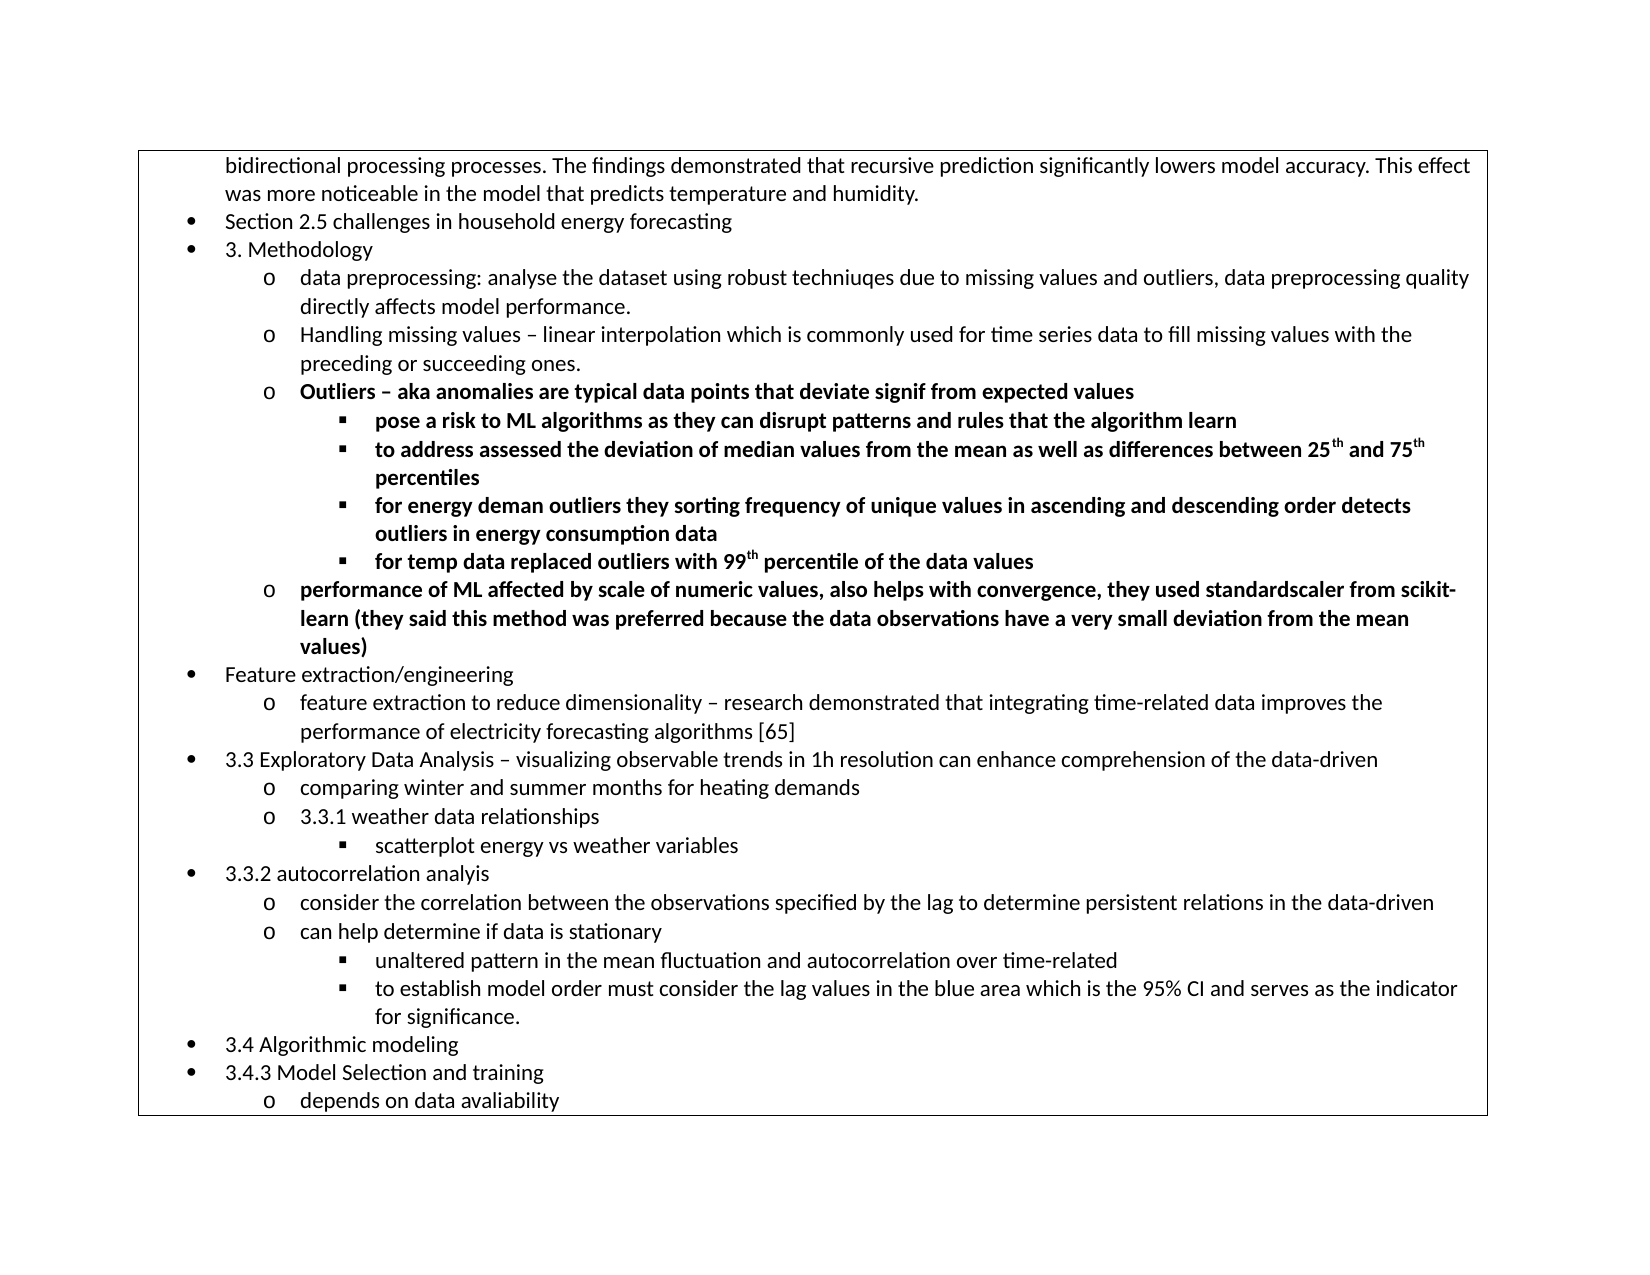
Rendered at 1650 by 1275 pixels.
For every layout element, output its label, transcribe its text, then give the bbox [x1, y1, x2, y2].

table_cell Notes The study mostly focuses on building (room #’s, types of appliances used ect) however identifies weather (temp and relative humidity) and the use of lagged variables as part of the methodology. It identifies that lower performance of time series predictions that arise with changing weather conditions is a challange data preparation is vital for the accuracy of prediction models and should be model-adjusted. Load forecasting has transistioned over the years and has become a pillar for energy planning and operation – however little attention to LF for buildings study explores effect of different time resolutions and forecasting time steps by resampling the data into 30m and 1hr time steps, the models where comparedto their 1h ahead predictions using 1,2 and 4 steps for each resolution A good overview of modelling approaches time series modeling and prediction are approached with linear or nonlinear forecasting eg:ARMA. There has been numerious studies on the application of AI to solve forecasting problems using nonlinear time series [31-33] MLP, SVM (radia kernel), RF and GBM like most studdies used RMSE, MAPE, MAE STLF is intended to estimate electrical demand for 30 min up to two weeks [ 37 ] and is applied to the day-ahead load, energy network planning, and maintenance. STLF can improve operational safety and reduce power system costs For the STLF task for buildings of the several deep learning techniques used to forecsat energy consumption LSTM/gated recurrent unit (GRU) model performed the best [47] A study created and validated sixteen architectures based on long short-term memory (LSTM) with attention, convolution, and bidirectional processing processes. The findings demonstrated that recursive prediction significantly lowers model accuracy. This effect was more noticeable in the model that predicts temperature and humidity. Section 2.5 challenges in household energy forecasting 3. Methodology data preprocessing: analyse the dataset using robust techniuqes due to missing values and outliers, data preprocessing quality directly affects model performance. Handling missing values – linear interpolation which is commonly used for time series data to fill missing values with the preceding or succeeding ones. Outliers – aka anomalies are typical data points that deviate signif from expected values pose a risk to ML algorithms as they can disrupt patterns and rules that the algorithm learn to address assessed the deviation of median values from the mean as well as differences between 25th and 75th percentiles for energy deman outliers they sorting frequency of unique values in ascending and descending order detects outliers in energy consumption data for temp data replaced outliers with 99th percentile of the data values performance of ML affected by scale of numeric values, also helps with convergence, they used standardscaler from scikit-learn (they said this method was preferred because the data observations have a very small deviation from the mean values) Feature extraction/engineering feature extraction to reduce dimensionality – research demonstrated that integrating time-related data improves the performance of electricity forecasting algorithms [65] 3.3 Exploratory Data Analysis – visualizing observable trends in 1h resolution can enhance comprehension of the data-driven comparing winter and summer months for heating demands 3.3.1 weather data relationships scatterplot energy vs weather variables 3.3.2 autocorrelation analyis consider the correlation between the observations specified by the lag to determine persistent relations in the data-driven can help determine if data is stationary unaltered pattern in the mean fluctuation and autocorrelation over time-related to establish model order must consider the lag values in the blue area which is the 95% CI and serves as the indicator for significance. 3.4 Algorithmic modeling 3.4.3 Model Selection and training depends on data avaliability dataset divided horizontally into train/test .8/.2 Having features that don’t correlate to the response impacts models performance and increases computation time they used grid search with CV from scikit-library, further they used the SW (sliding window) technique for all 3 resoultions (15m, 30m, 1hr) 3.5 Performance measures statistical metrics, common used for time series are RMSE, MAE, R_squared, CVRMSE, NRMSE all quantify the variability of observations around the mean [139, 151, 1487, 1115]
